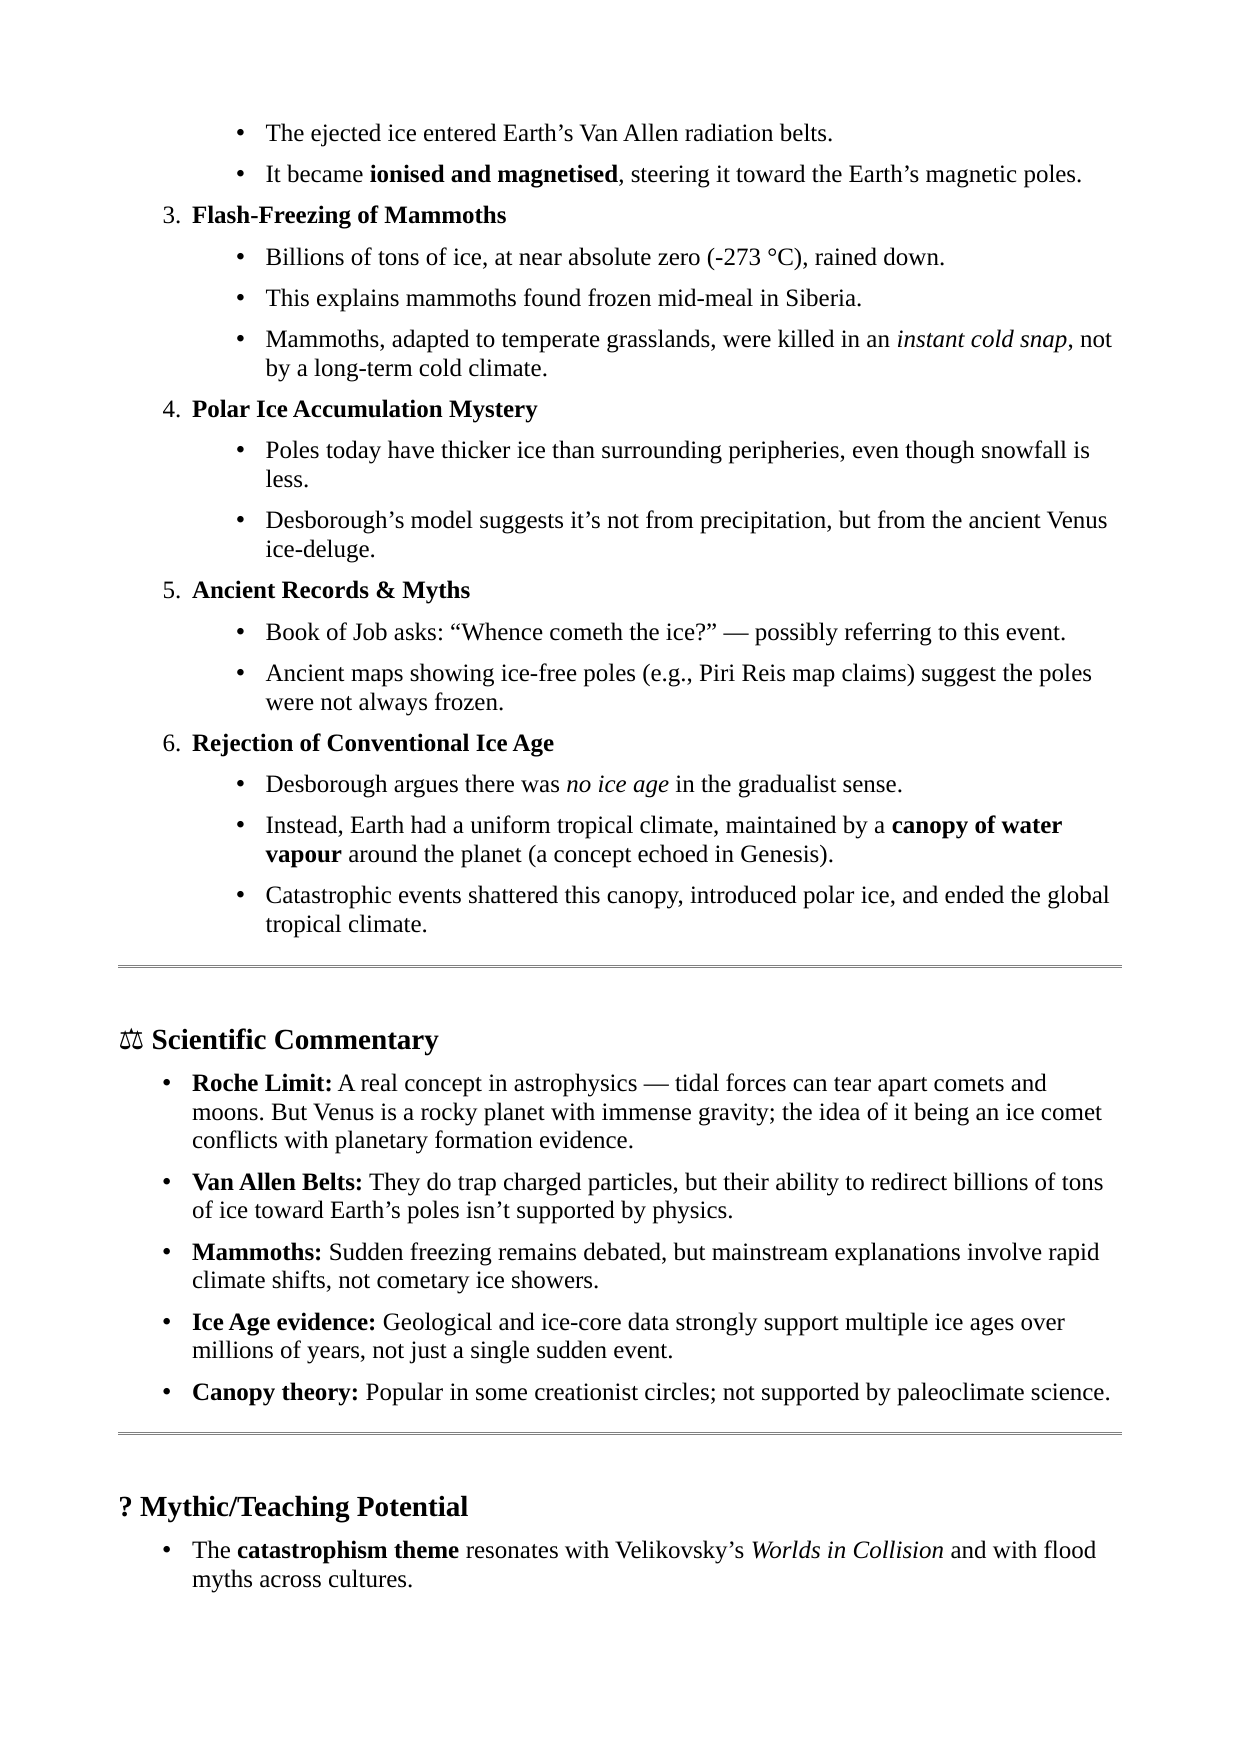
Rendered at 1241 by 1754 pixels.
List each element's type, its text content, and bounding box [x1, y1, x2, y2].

list Desborough’s model suggests it’s not from precipitation, but from the ancient Venus ice-deluge. [236, 506, 1122, 563]
list Rejection of Conventional Ice Age [162, 728, 1122, 757]
list Catastrophic events shattered this canopy, introduced polar ice, and ended the global tropical climate. [236, 881, 1122, 938]
list Book of Job asks: “Whence cometh the ice?” — possibly referring to this event. [236, 617, 1122, 646]
list Poles today have thicker ice than surrounding peripheries, even though snowfall is less. [236, 436, 1122, 493]
list Mammoths, adapted to temperate grasslands, were killed in an instant cold snap, not by a long-term cold climate. [236, 324, 1122, 382]
list Polar Ice Accumulation Mystery [162, 394, 1122, 423]
list It became ionised and magnetised, steering it toward the Earth’s magnetic poles. [236, 159, 1122, 188]
list Ancient maps showing ice-free poles (e.g., Piri Reis map claims) suggest the poles were not always frozen. [236, 658, 1122, 716]
subtitle ? Mythic/Teaching Potential [118, 1489, 1122, 1522]
list Billions of tons of ice, at near absolute zero (-273 °C), rained down. [236, 242, 1122, 271]
list Ancient Records & Myths [162, 576, 1122, 604]
list Instead, Earth had a uniform tropical climate, maintained by a canopy of water vapour around the planet (a concept echoed in Genesis). [236, 811, 1122, 868]
list The ejected ice entered Earth’s Van Allen radiation belts. [236, 118, 1122, 147]
list Roche Limit: A real concept in astrophysics — tidal forces can tear apart comets and moons. But Venus is a rocky planet with immense gravity; the idea of it being an ice comet conflicts with planetary formation evidence. [162, 1068, 1122, 1154]
list Canopy theory: Popular in some creationist circles; not supported by paleoclimate science. [162, 1377, 1122, 1405]
list Ice Age evidence: Geological and ice-core data strongly support multiple ice ages over millions of years, not just a single sudden event. [162, 1307, 1122, 1364]
list Desborough argues there was no ice age in the gradualist sense. [236, 769, 1122, 798]
subtitle ⚖️ Scientific Commentary [118, 1022, 1122, 1055]
list Flash-Freezing of Mammoths [162, 201, 1122, 229]
list Mammoths: Sudden freezing remains debated, but mainstream explanations involve rapid climate shifts, not cometary ice showers. [162, 1237, 1122, 1294]
list The catastrophism theme resonates with Velikovsky’s Worlds in Collision and with flood myths across cultures. [162, 1535, 1122, 1592]
list This explains mammoths found frozen mid-meal in Siberia. [236, 283, 1122, 312]
list Van Allen Belts: They do trap charged particles, but their ability to redirect billions of tons of ice toward Earth’s poles isn’t supported by physics. [162, 1167, 1122, 1224]
